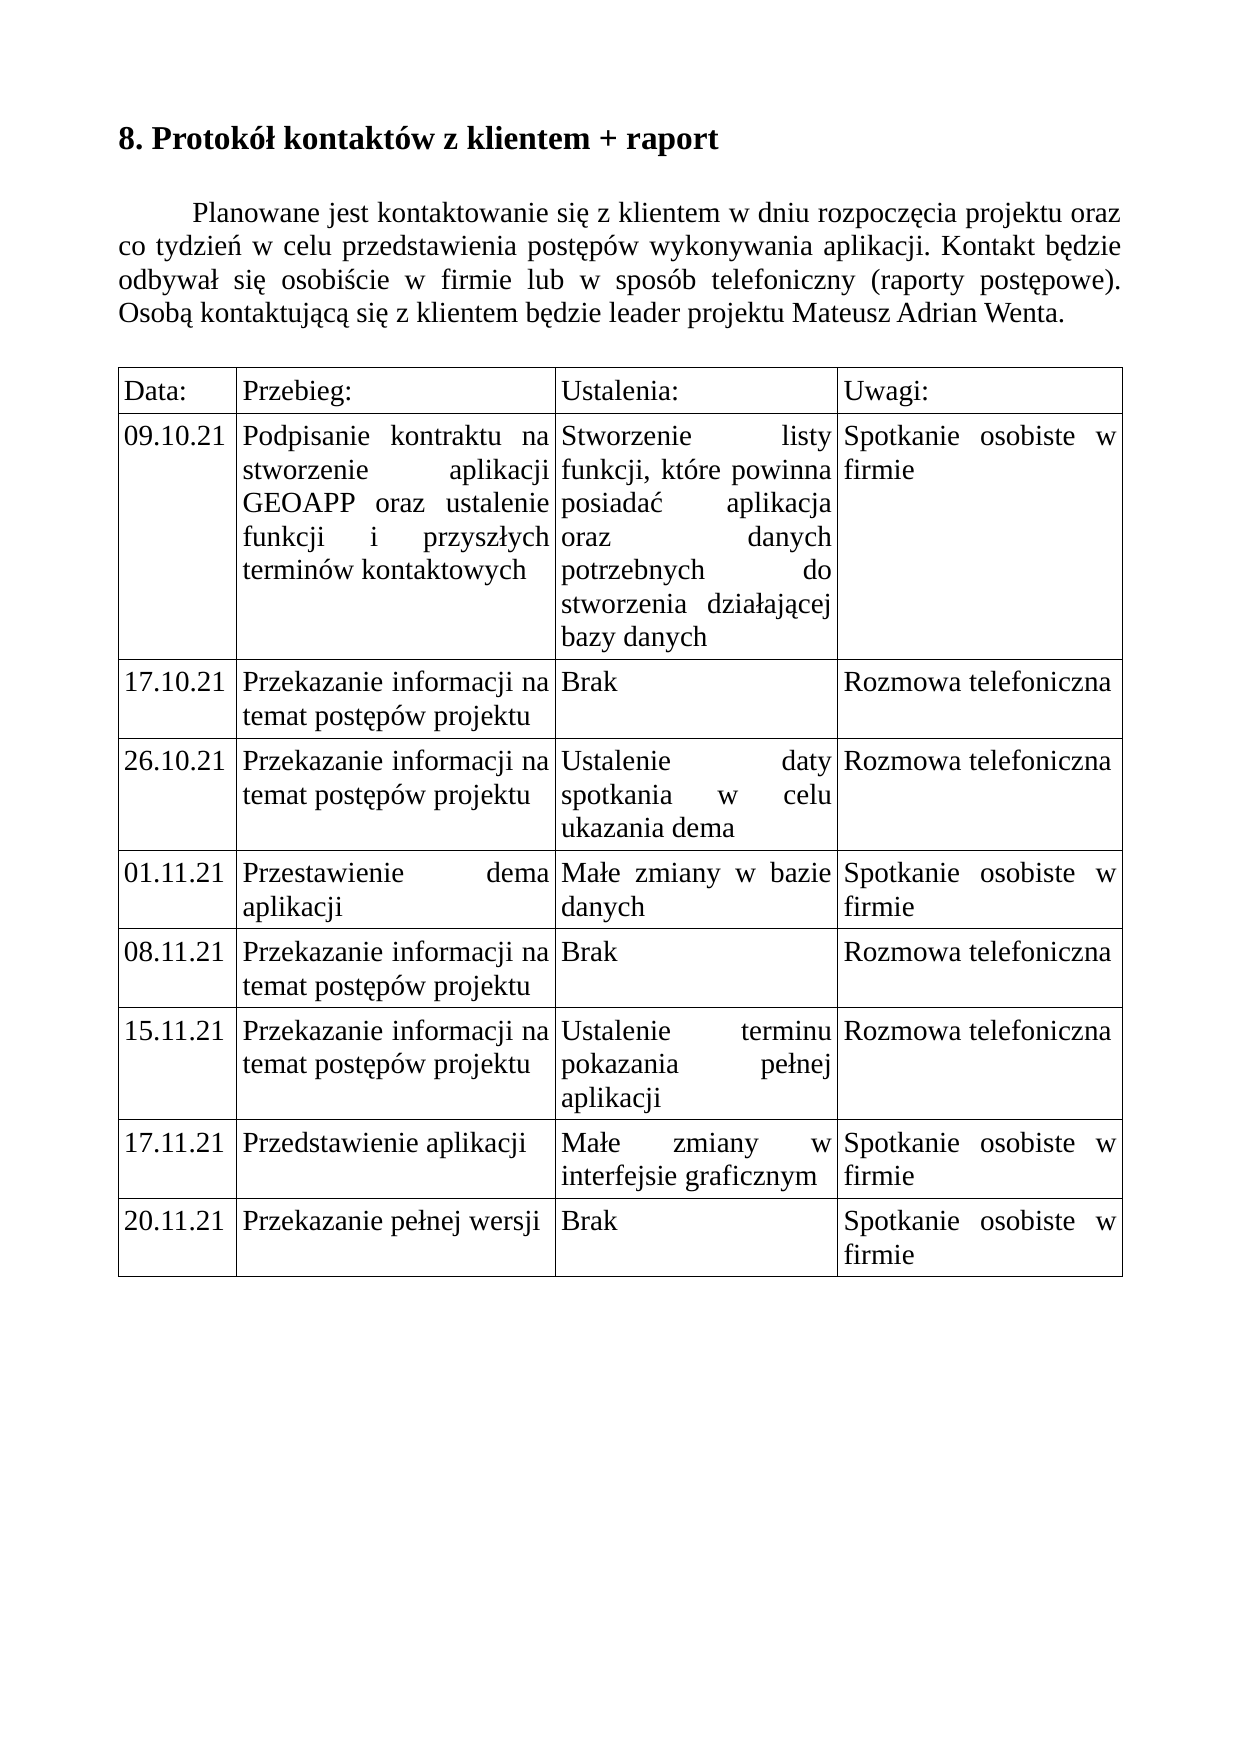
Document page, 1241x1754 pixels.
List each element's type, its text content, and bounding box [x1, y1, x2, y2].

table_cell Brak [556, 1199, 837, 1276]
table_cell Rozmowa telefoniczna [838, 1008, 1122, 1119]
table_header Uwagi: [838, 368, 1122, 412]
table_header Ustalenia: [556, 368, 837, 412]
table_cell 26.10.21 [119, 739, 236, 849]
table_cell Rozmowa telefoniczna [838, 739, 1122, 849]
table_cell Rozmowa telefoniczna [838, 660, 1122, 737]
table_cell Brak [556, 929, 837, 1007]
table_cell Stworzenie listy funkcji, które powinna posiadać aplikacja oraz danych potrzebnych do stworzenia działającej bazy danych [556, 414, 837, 659]
table_cell 15.11.21 [119, 1008, 236, 1119]
table_cell Małe zmiany w interfejsie graficznym [556, 1120, 837, 1198]
text 8. Protokół kontaktów z klientem + raport [118, 118, 1122, 156]
table_cell Spotkanie osobiste w firmie [838, 414, 1122, 659]
table_cell Przekazanie informacji na temat postępów projektu [237, 1008, 555, 1119]
table_cell Przestawienie dema aplikacji [237, 851, 555, 928]
table_cell Przedstawienie aplikacji [237, 1120, 555, 1198]
table_cell Ustalenie daty spotkania w celu ukazania dema [556, 739, 837, 849]
table_cell Rozmowa telefoniczna [838, 929, 1122, 1007]
table_cell 20.11.21 [119, 1199, 236, 1276]
text Planowane jest kontaktowanie się z klientem w dniu rozpoczęcia projektu oraz co tydzień w celu przedstawienia postępów wykonywania aplikacji. Kontakt będzie odbywał się osobiście w firmie lub w sposób telefoniczny (raporty postępowe). Osobą kontaktującą się z klientem będzie leader projektu Mateusz Adrian Wenta. [118, 195, 1122, 329]
table_cell Przekazanie pełnej wersji [237, 1199, 555, 1276]
table_header Przebieg: [237, 368, 555, 412]
table_cell Spotkanie osobiste w firmie [838, 851, 1122, 928]
table_cell 09.10.21 [119, 414, 236, 659]
table_cell Przekazanie informacji na temat postępów projektu [237, 739, 555, 849]
table_cell Brak [556, 660, 837, 737]
table_header Data: [119, 368, 236, 412]
table_cell Małe zmiany w bazie danych [556, 851, 837, 928]
table_cell 01.11.21 [119, 851, 236, 928]
table_cell Przekazanie informacji na temat postępów projektu [237, 929, 555, 1007]
table_cell Spotkanie osobiste w firmie [838, 1199, 1122, 1276]
table_cell 08.11.21 [119, 929, 236, 1007]
table_cell Spotkanie osobiste w firmie [838, 1120, 1122, 1198]
table_cell Ustalenie terminu pokazania pełnej aplikacji [556, 1008, 837, 1119]
table_cell 17.11.21 [119, 1120, 236, 1198]
table_cell Podpisanie kontraktu na stworzenie aplikacji GEOAPP oraz ustalenie funkcji i przyszłych terminów kontaktowych [237, 414, 555, 659]
table_cell 17.10.21 [119, 660, 236, 737]
table_cell Przekazanie informacji na temat postępów projektu [237, 660, 555, 737]
